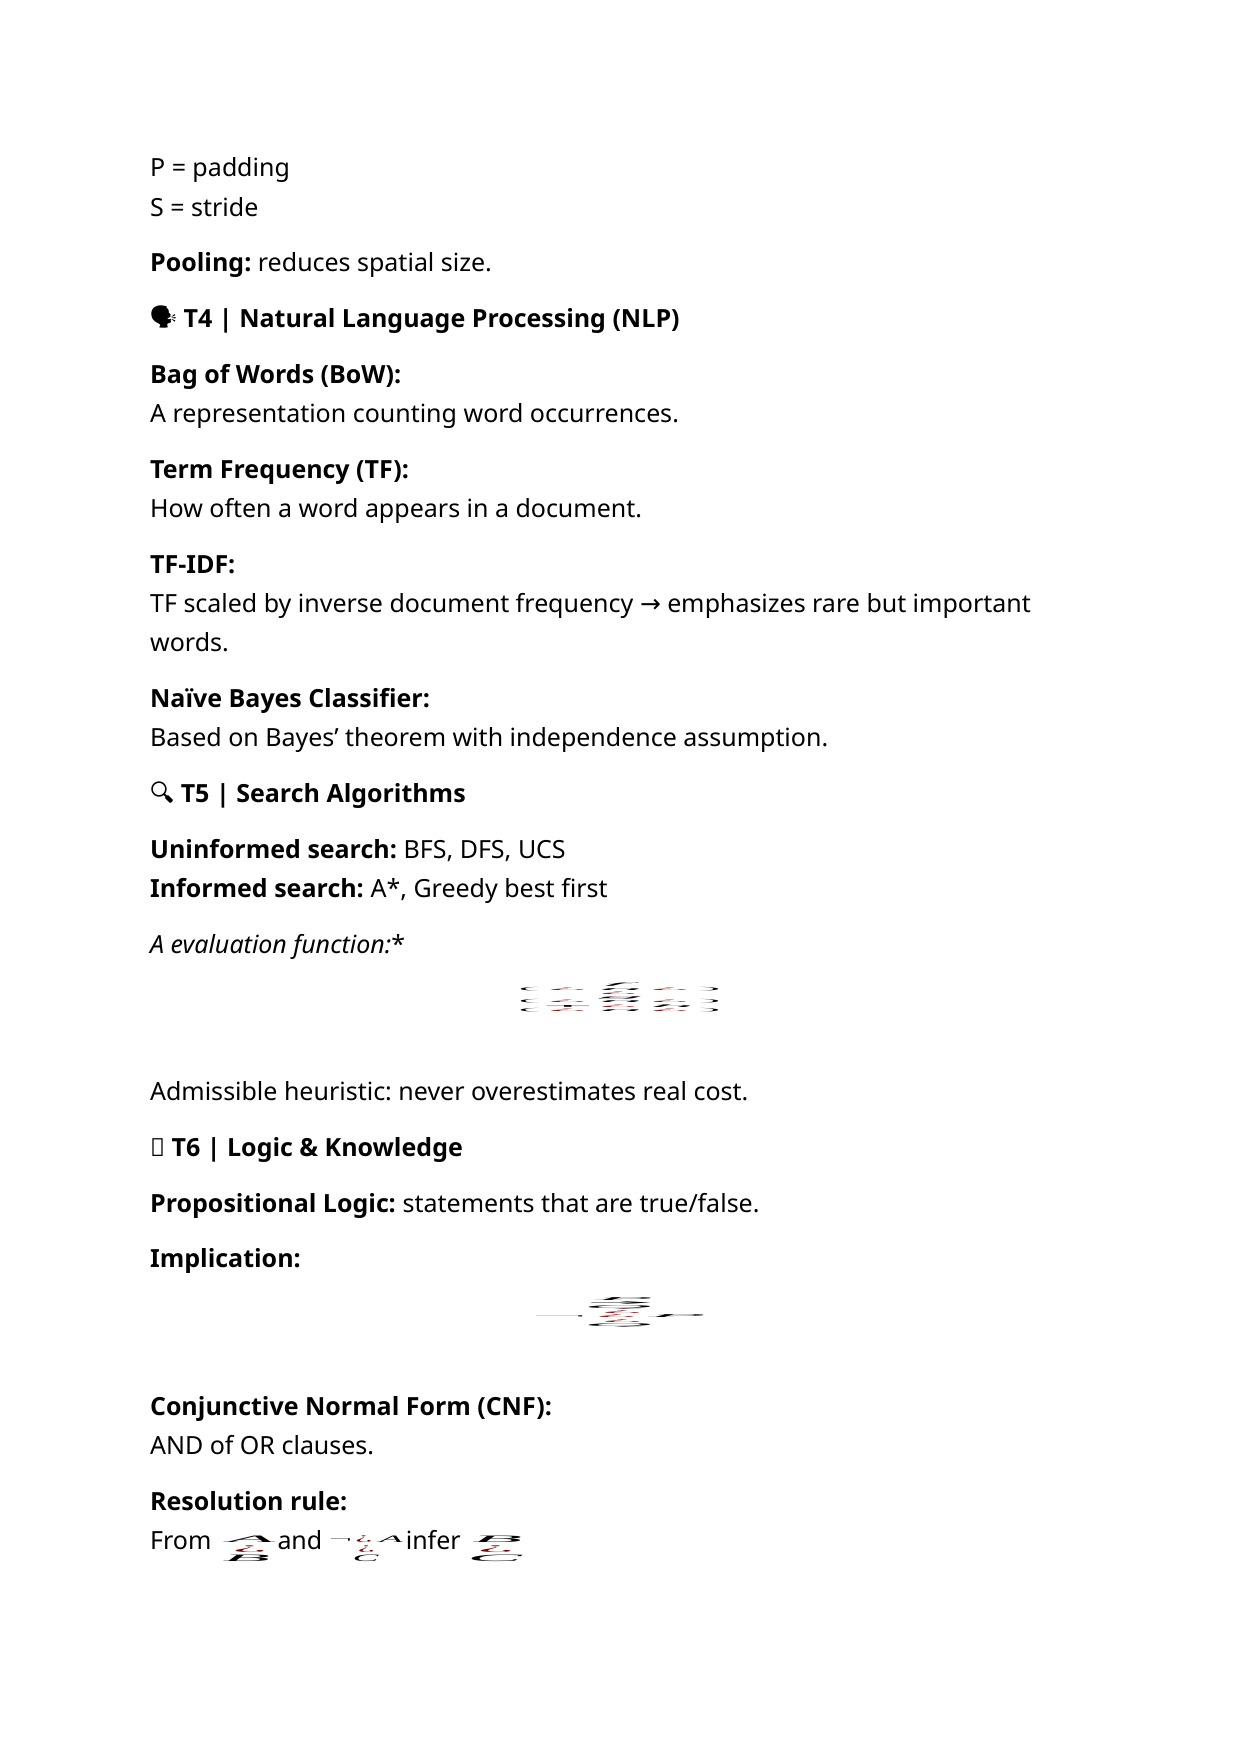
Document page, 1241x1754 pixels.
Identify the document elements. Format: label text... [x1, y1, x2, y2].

text Term Frequency (TF): How often a word appears in a document. [150, 452, 1090, 525]
text TF-IDF: TF scaled by inverse document frequency → emphasizes rare but important words. [150, 547, 1090, 659]
text Implication: [150, 1241, 1090, 1275]
text Conjunctive Normal Form (CNF): AND of OR clauses. [150, 1388, 1090, 1461]
text P = padding S = stride [150, 150, 1090, 223]
text Propositional Logic: statements that are true/false. [150, 1185, 1090, 1219]
text A evaluation function:* [150, 927, 1090, 961]
text Bag of Words (BoW): A representation counting word occurrences. [150, 357, 1090, 430]
text Pooling: reduces spatial size. [150, 245, 1090, 279]
text 📐 T6 | Logic & Knowledge [150, 1129, 1090, 1163]
text Uninformed search: BFS, DFS, UCS Informed search: A*, Greedy best first [150, 832, 1090, 905]
text 🔍 T5 | Search Algorithms [150, 776, 1090, 810]
text Admissible heuristic: never overestimates real cost. [150, 1074, 1090, 1108]
text Resolution rule: From and infer [150, 1483, 1090, 1564]
text Naïve Bayes Classifier: Based on Bayes’ theorem with independence assumption. [150, 681, 1090, 754]
text 🗣️ T4 | Natural Language Processing (NLP) [150, 301, 1090, 335]
